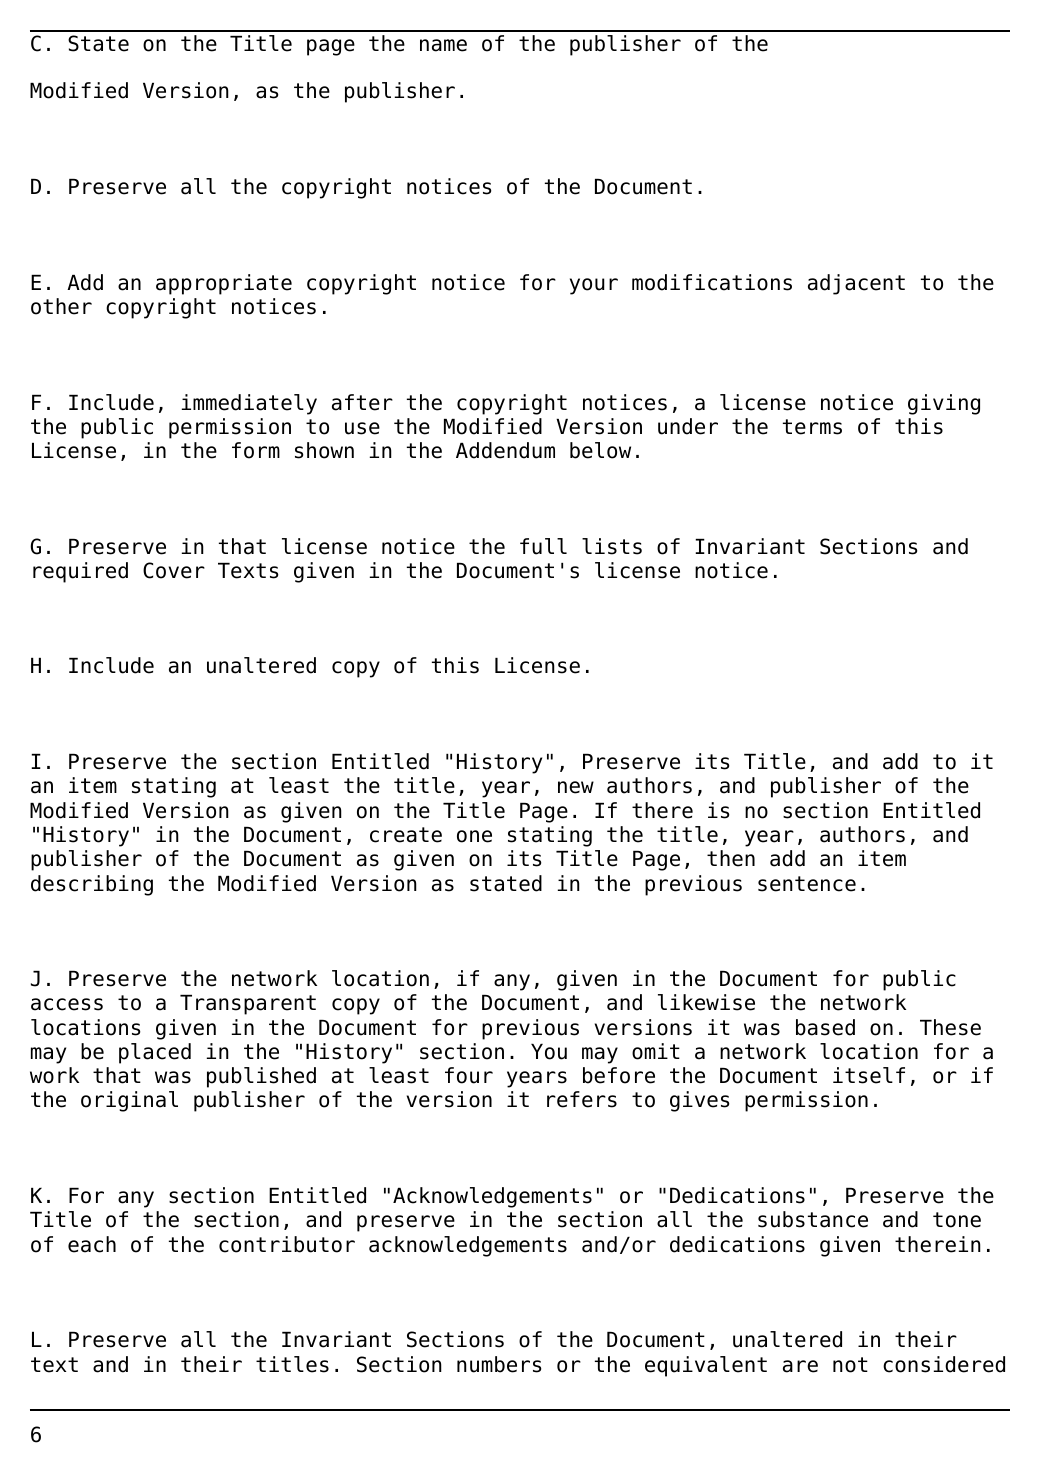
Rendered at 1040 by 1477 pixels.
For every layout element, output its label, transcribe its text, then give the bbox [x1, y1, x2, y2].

text C. State on the Title page the name of the publisher of the [29, 32, 1010, 56]
text G. Preserve in that license notice the full lists of Invariant Sections and required Cover Texts given in the Document's license notice. [29, 535, 1010, 583]
text L. Preserve all the Invariant Sections of the Document, unaltered in their text and in their titles. Section numbers or the equivalent are not considered [29, 1328, 1010, 1377]
text K. For any section Entitled "Acknowledgements" or "Dedications", Preserve the Title of the section, and preserve in the section all the substance and tone of each of the contributor acknowledgements and/or dedications given therein. [29, 1184, 1010, 1257]
text I. Preserve the section Entitled "History", Preserve its Title, and add to it an item stating at least the title, year, new authors, and publisher of the Modified Version as given on the Title Page. If there is no section Entitled "History" in the Document, create one stating the title, year, authors, and publisher of the Document as given on its Title Page, then add an item describing the Modified Version as stated in the previous sentence. [29, 750, 1010, 896]
text Modified Version, as the publisher. [29, 79, 1010, 104]
text H. Include an unaltered copy of this License. [29, 654, 1010, 679]
text J. Preserve the network location, if any, given in the Document for public access to a Transparent copy of the Document, and likewise the network locations given in the Document for previous versions it was based on. These may be placed in the "History" section. You may omit a network location for a work that was published at least four years before the Document itself, or if the original publisher of the version it refers to gives permission. [29, 967, 1010, 1113]
text E. Add an appropriate copyright notice for your modifications adjacent to the other copyright notices. [29, 271, 1010, 319]
text F. Include, immediately after the copyright notices, a license notice giving the public permission to use the Modified Version under the terms of this License, in the form shown in the Addendum below. [29, 391, 1010, 463]
text D. Preserve all the copyright notices of the Document. [29, 175, 1010, 199]
